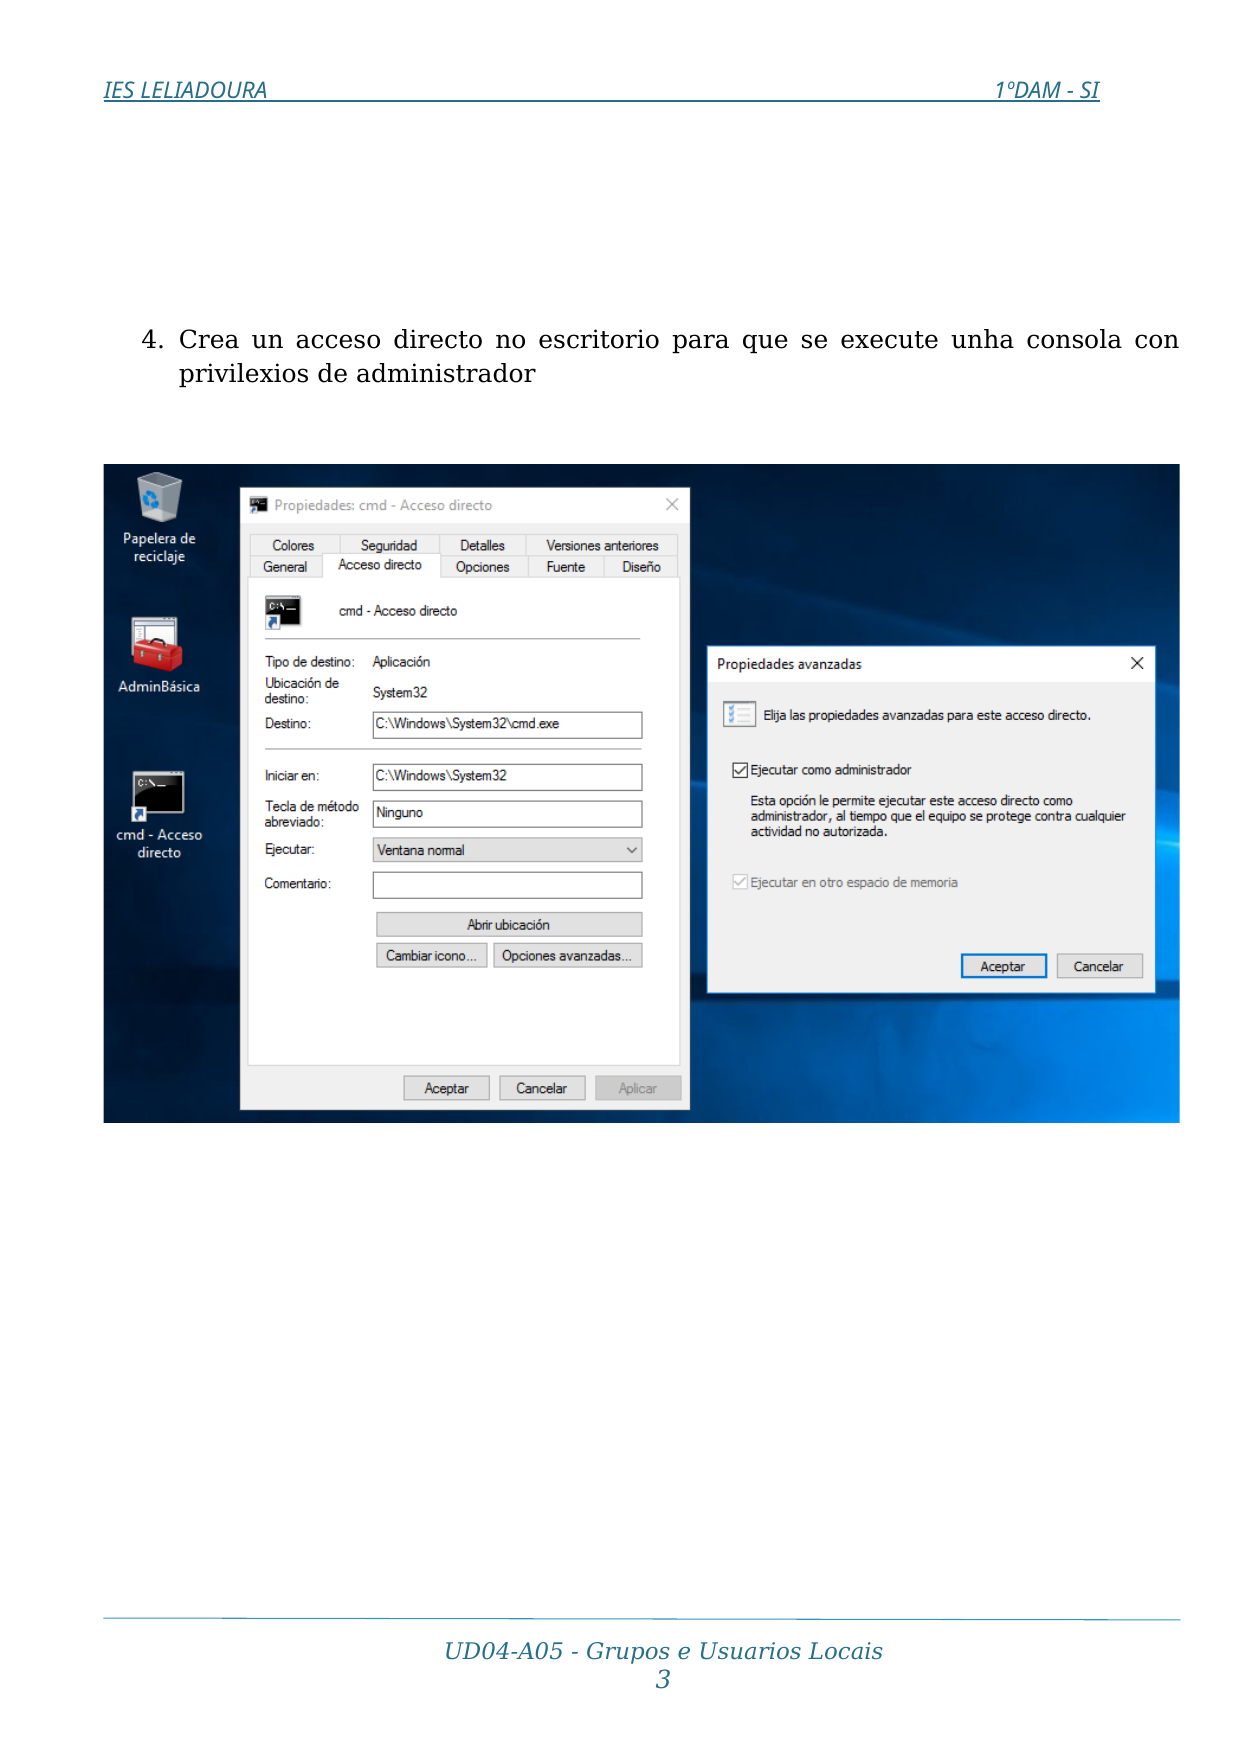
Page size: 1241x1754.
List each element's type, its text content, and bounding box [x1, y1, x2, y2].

list Crea un acceso directo no escritorio para que se execute unha consola con privilexios de administrador [141, 325, 1181, 388]
